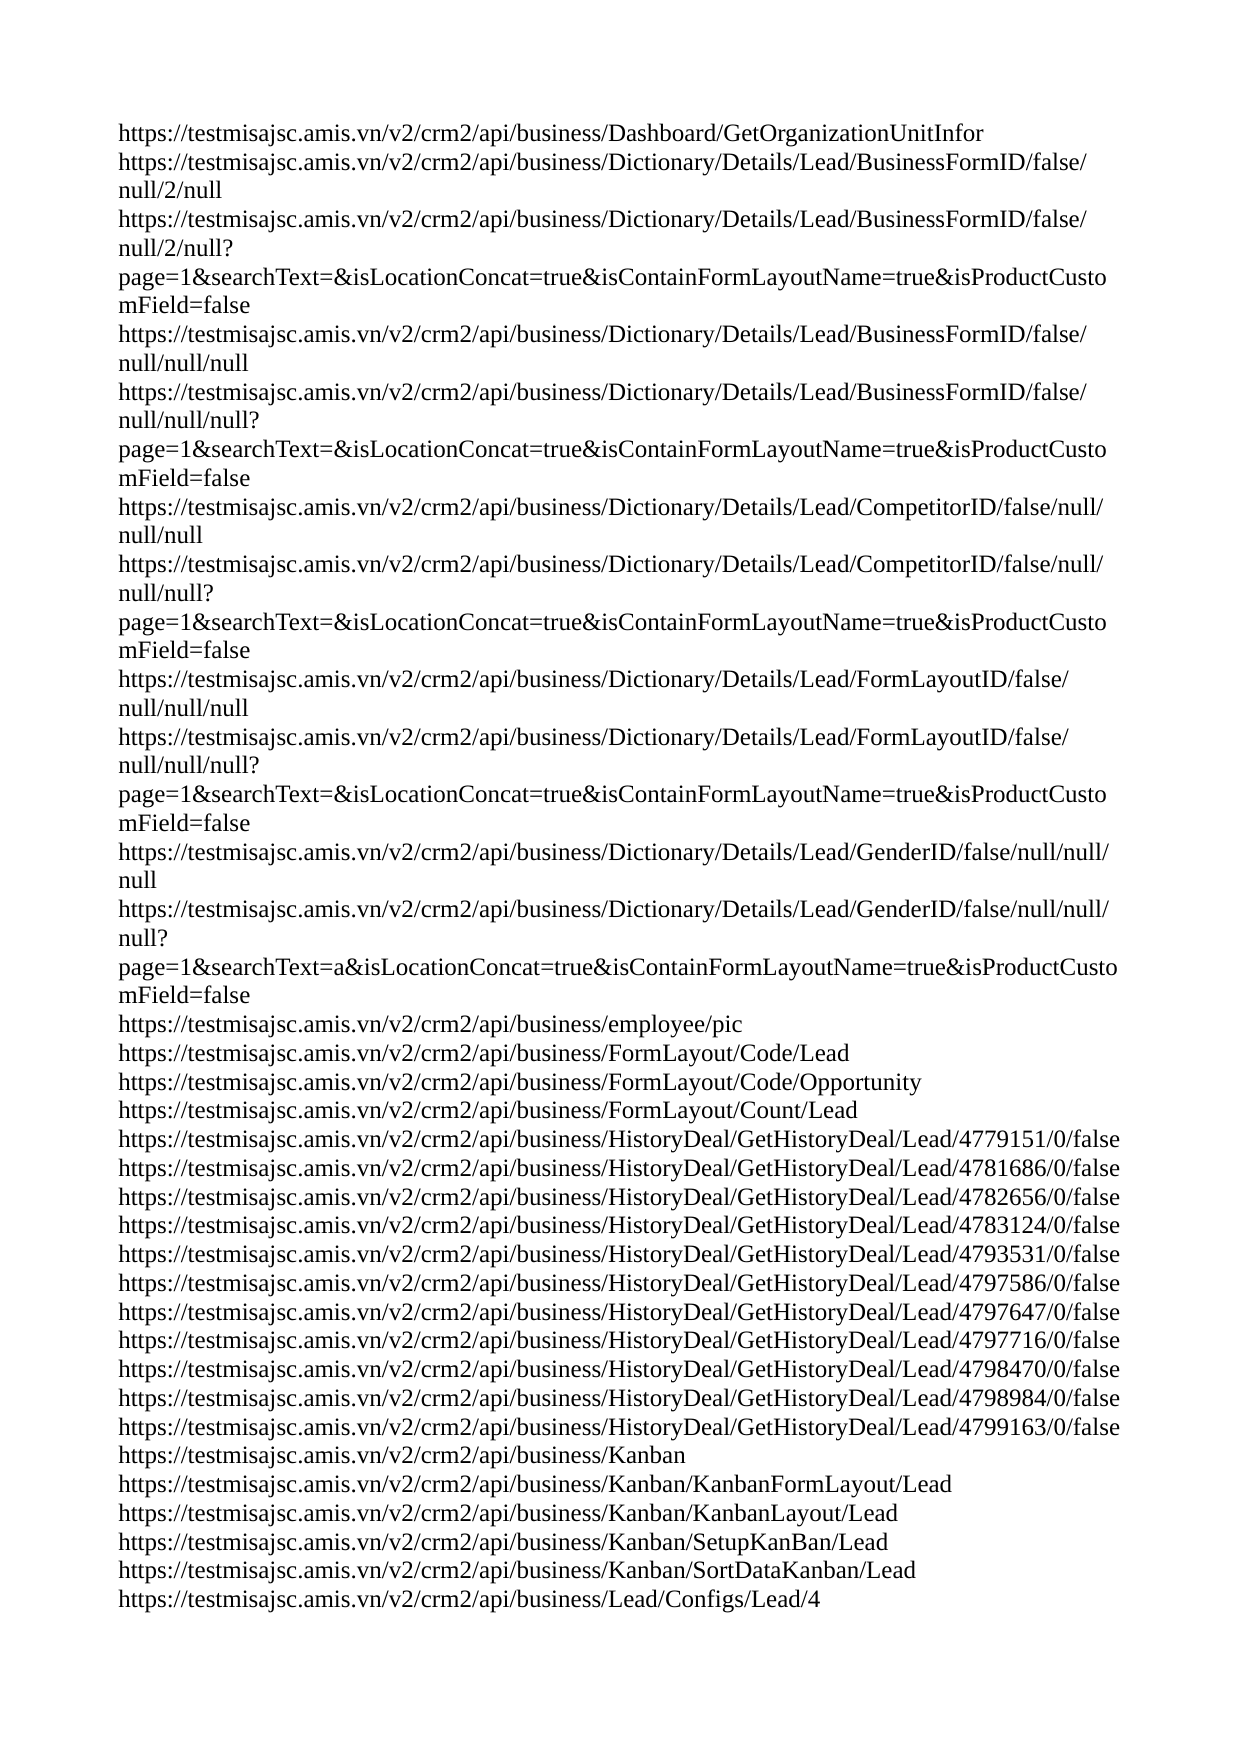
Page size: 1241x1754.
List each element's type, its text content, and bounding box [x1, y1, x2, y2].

text https://testmisajsc.amis.vn/v2/crm2/api/business/Dictionary/Details/Lead/FormLayoutID/false/null/null/null [118, 664, 1122, 722]
text https://testmisajsc.amis.vn/v2/crm2/api/business/HistoryDeal/GetHistoryDeal/Lead/4797647/0/false [118, 1297, 1122, 1326]
text https://testmisajsc.amis.vn/v2/crm2/api/business/Kanban/KanbanLayout/Lead [118, 1498, 1122, 1527]
text https://testmisajsc.amis.vn/v2/crm2/api/business/HistoryDeal/GetHistoryDeal/Lead/4797716/0/false [118, 1326, 1122, 1354]
text https://testmisajsc.amis.vn/v2/crm2/api/business/Dictionary/Details/Lead/BusinessFormID/false/null/null/null [118, 319, 1122, 377]
text https://testmisajsc.amis.vn/v2/crm2/api/business/employee/pic [118, 1009, 1122, 1038]
text https://testmisajsc.amis.vn/v2/crm2/api/business/HistoryDeal/GetHistoryDeal/Lead/4799163/0/false [118, 1412, 1122, 1441]
text https://testmisajsc.amis.vn/v2/crm2/api/business/Dictionary/Details/Lead/CompetitorID/false/null/null/null?page=1&searchText=&isLocationConcat=true&isContainFormLayoutName=true&isProductCustomField=false [118, 549, 1122, 664]
text https://testmisajsc.amis.vn/v2/crm2/api/business/HistoryDeal/GetHistoryDeal/Lead/4783124/0/false [118, 1211, 1122, 1239]
text https://testmisajsc.amis.vn/v2/crm2/api/business/FormLayout/Count/Lead [118, 1096, 1122, 1124]
text https://testmisajsc.amis.vn/v2/crm2/api/business/Dashboard/GetOrganizationUnitInfor [118, 118, 1122, 147]
text https://testmisajsc.amis.vn/v2/crm2/api/business/HistoryDeal/GetHistoryDeal/Lead/4797586/0/false [118, 1268, 1122, 1297]
text https://testmisajsc.amis.vn/v2/crm2/api/business/HistoryDeal/GetHistoryDeal/Lead/4793531/0/false [118, 1239, 1122, 1268]
text https://testmisajsc.amis.vn/v2/crm2/api/business/HistoryDeal/GetHistoryDeal/Lead/4798470/0/false [118, 1354, 1122, 1383]
text https://testmisajsc.amis.vn/v2/crm2/api/business/Dictionary/Details/Lead/GenderID/false/null/null/null [118, 837, 1122, 894]
text https://testmisajsc.amis.vn/v2/crm2/api/business/FormLayout/Code/Lead [118, 1038, 1122, 1067]
text https://testmisajsc.amis.vn/v2/crm2/api/business/Kanban [118, 1441, 1122, 1469]
text https://testmisajsc.amis.vn/v2/crm2/api/business/FormLayout/Code/Opportunity [118, 1067, 1122, 1096]
text https://testmisajsc.amis.vn/v2/crm2/api/business/HistoryDeal/GetHistoryDeal/Lead/4782656/0/false [118, 1182, 1122, 1211]
text https://testmisajsc.amis.vn/v2/crm2/api/business/HistoryDeal/GetHistoryDeal/Lead/4779151/0/false [118, 1124, 1122, 1153]
text https://testmisajsc.amis.vn/v2/crm2/api/business/Kanban/KanbanFormLayout/Lead [118, 1469, 1122, 1498]
text https://testmisajsc.amis.vn/v2/crm2/api/business/HistoryDeal/GetHistoryDeal/Lead/4781686/0/false [118, 1153, 1122, 1182]
text https://testmisajsc.amis.vn/v2/crm2/api/business/Dictionary/Details/Lead/BusinessFormID/false/null/null/null?page=1&searchText=&isLocationConcat=true&isContainFormLayoutName=true&isProductCustomField=false [118, 377, 1122, 492]
text https://testmisajsc.amis.vn/v2/crm2/api/business/Kanban/SortDataKanban/Lead [118, 1556, 1122, 1584]
text https://testmisajsc.amis.vn/v2/crm2/api/business/HistoryDeal/GetHistoryDeal/Lead/4798984/0/false [118, 1383, 1122, 1412]
text https://testmisajsc.amis.vn/v2/crm2/api/business/Dictionary/Details/Lead/BusinessFormID/false/null/2/null [118, 147, 1122, 204]
text https://testmisajsc.amis.vn/v2/crm2/api/business/Dictionary/Details/Lead/CompetitorID/false/null/null/null [118, 492, 1122, 549]
text https://testmisajsc.amis.vn/v2/crm2/api/business/Dictionary/Details/Lead/FormLayoutID/false/null/null/null?page=1&searchText=&isLocationConcat=true&isContainFormLayoutName=true&isProductCustomField=false [118, 722, 1122, 837]
text https://testmisajsc.amis.vn/v2/crm2/api/business/Dictionary/Details/Lead/GenderID/false/null/null/null?page=1&searchText=a&isLocationConcat=true&isContainFormLayoutName=true&isProductCustomField=false [118, 894, 1122, 1009]
text https://testmisajsc.amis.vn/v2/crm2/api/business/Lead/Configs/Lead/4 [118, 1584, 1122, 1613]
text https://testmisajsc.amis.vn/v2/crm2/api/business/Kanban/SetupKanBan/Lead [118, 1527, 1122, 1556]
text https://testmisajsc.amis.vn/v2/crm2/api/business/Dictionary/Details/Lead/BusinessFormID/false/null/2/null?page=1&searchText=&isLocationConcat=true&isContainFormLayoutName=true&isProductCustomField=false [118, 204, 1122, 319]
